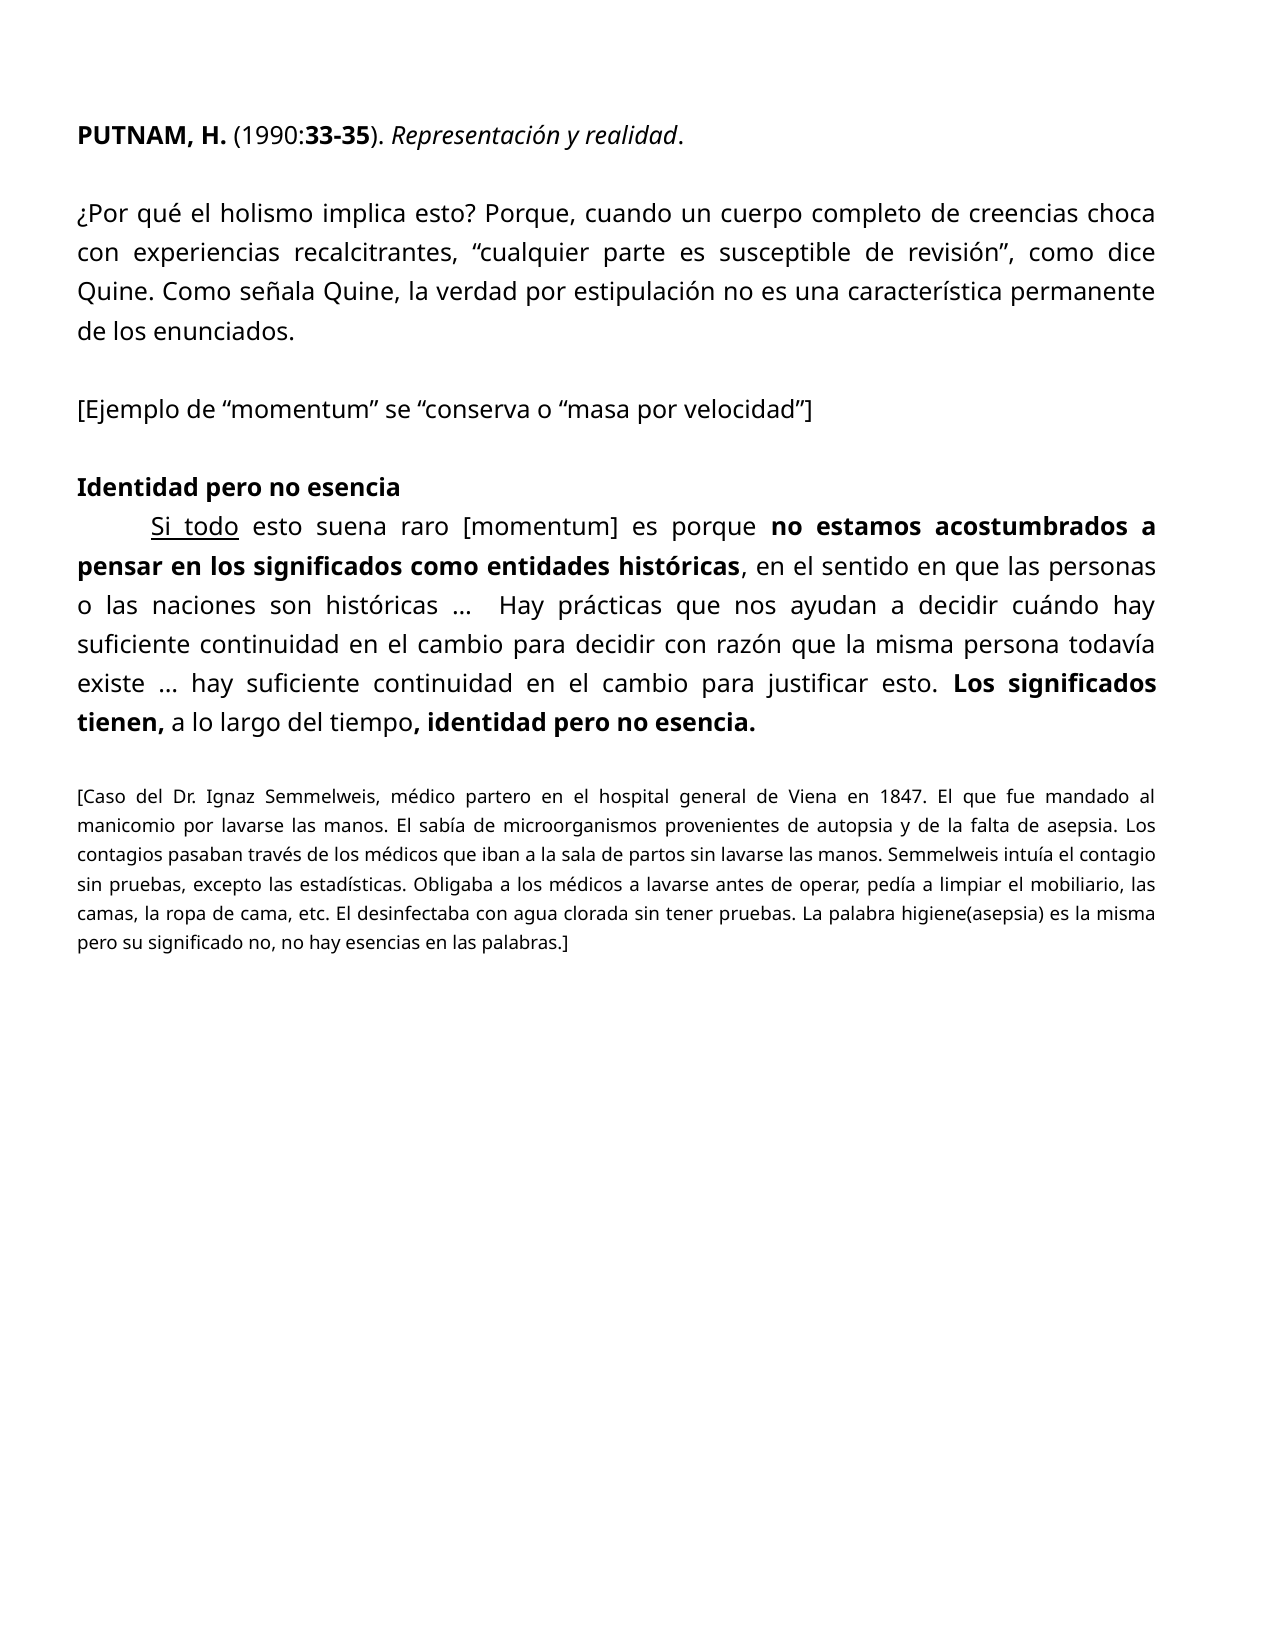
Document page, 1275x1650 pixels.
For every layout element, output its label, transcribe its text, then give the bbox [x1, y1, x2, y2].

text [Caso del Dr. Ignaz Semmelweis, médico partero en el hospital general de Viena en 1847. El que fue mandado al manicomio por lavarse las manos. El sabía de microorganismos provenientes de autopsia y de la falta de asepsia. Los contagios pasaban través de los médicos que iban a la sala de partos sin lavarse las manos. Semmelweis intuía el contagio sin pruebas, excepto las estadísticas. Obligaba a los médicos a lavarse antes de operar, pedía a limpiar el mobiliario, las camas, la ropa de cama, etc. El desinfectaba con agua clorada sin tener pruebas. La palabra higiene(asepsia) es la misma pero su significado no, no hay esencias en las palabras.] [77, 783, 1157, 955]
text PUTNAM, H. (1990:33-35). Representación y realidad. [77, 117, 1157, 151]
text Identidad pero no esencia [77, 470, 1157, 504]
text [Ejemplo de “momentum” se “conserva o “masa por velocidad”] [77, 391, 1157, 426]
text Si todo esto suena raro [momentum] es porque no estamos acostumbrados a pensar en los significados como entidades históricas, en el sentido en que las personas o las naciones son históricas … Hay prácticas que nos ayudan a decidir cuándo hay suficiente continuidad en el cambio para decidir con razón que la misma persona todavía existe … hay suficiente continuidad en el cambio para justificar esto. Los significados tienen, a lo largo del tiempo, identidad pero no esencia. [77, 509, 1157, 739]
text ¿Por qué el holismo implica esto? Porque, cuando un cuerpo completo de creencias choca con experiencias recalcitrantes, “cualquier parte es susceptible de revisión”, como dice Quine. Como señala Quine, la verdad por estipulación no es una característica permanente de los enunciados. [77, 196, 1157, 347]
